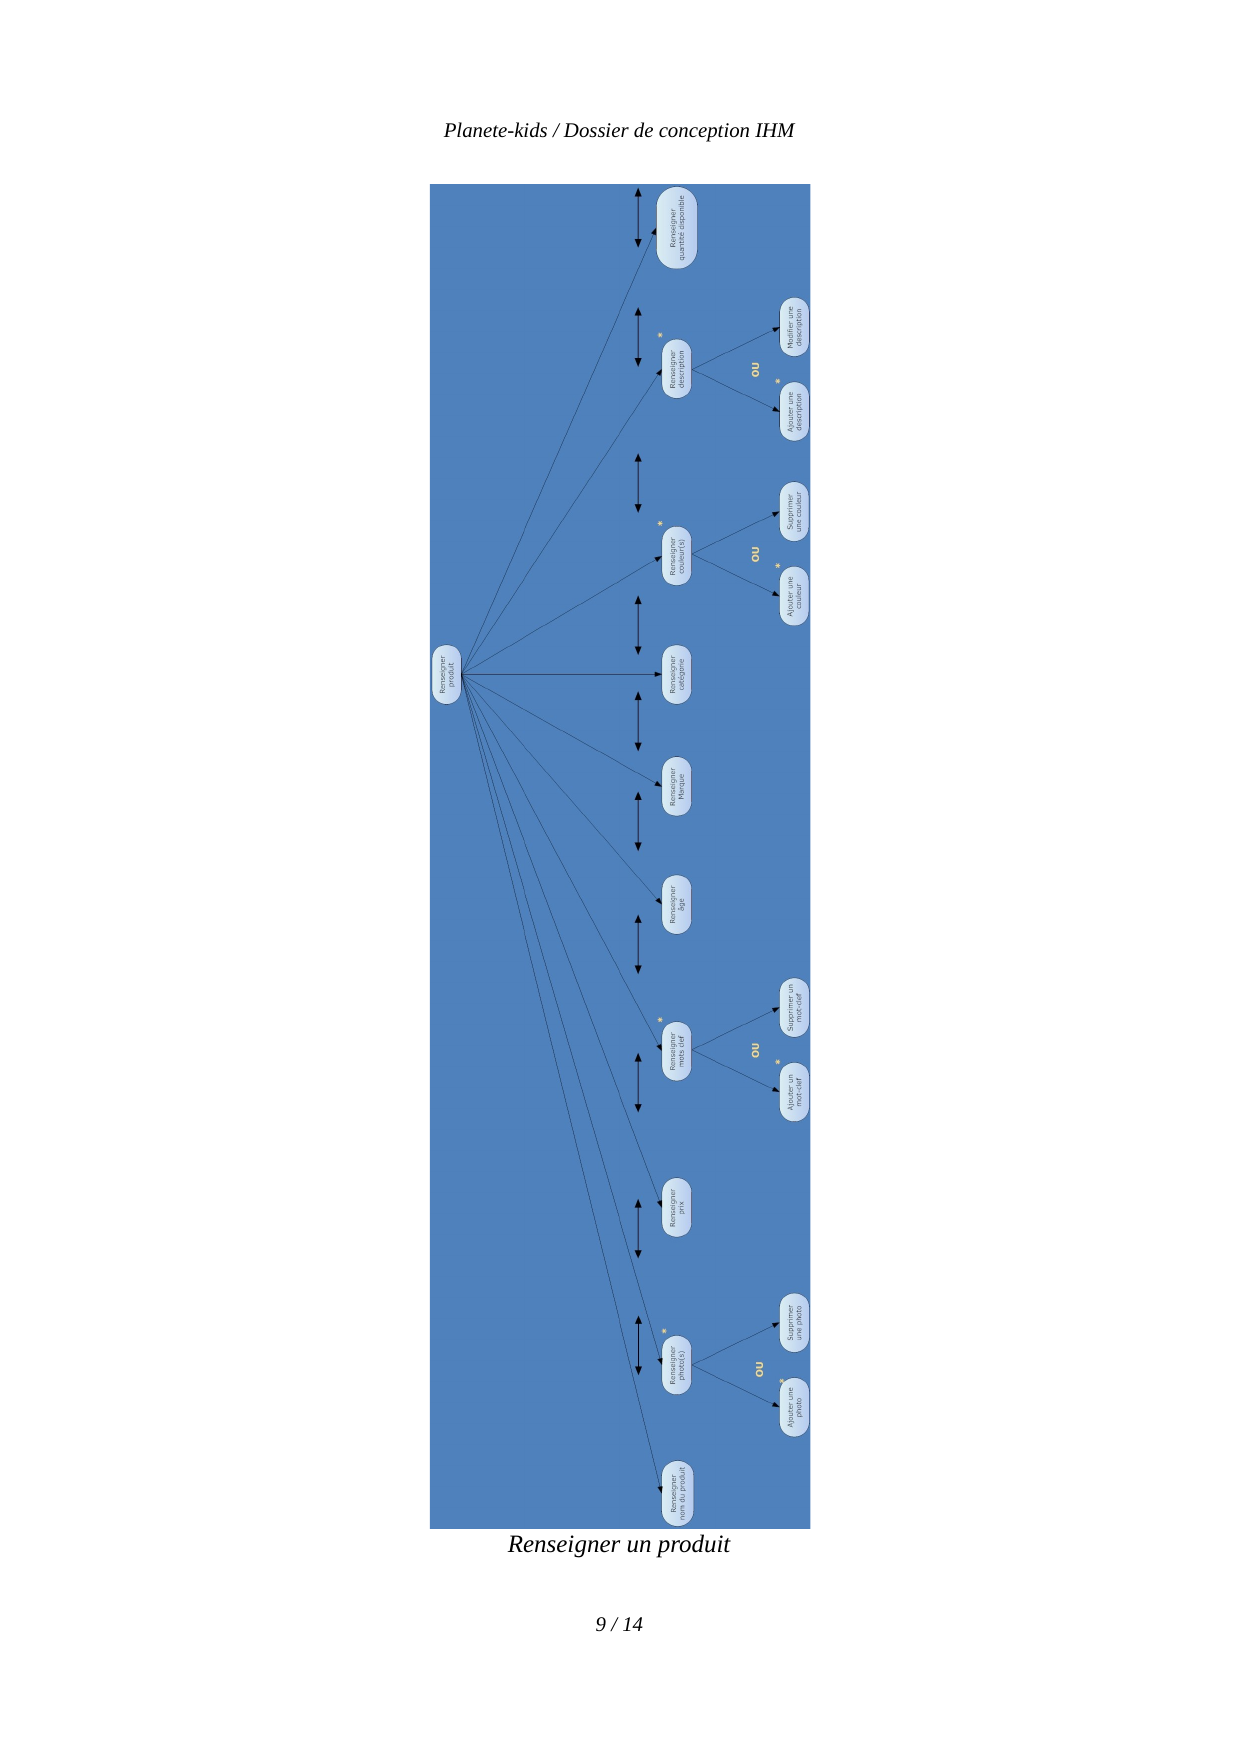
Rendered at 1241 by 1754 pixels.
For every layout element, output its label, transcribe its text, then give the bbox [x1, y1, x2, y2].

picture [429, 184, 811, 1529]
text Renseigner un produit [430, 1529, 811, 1557]
